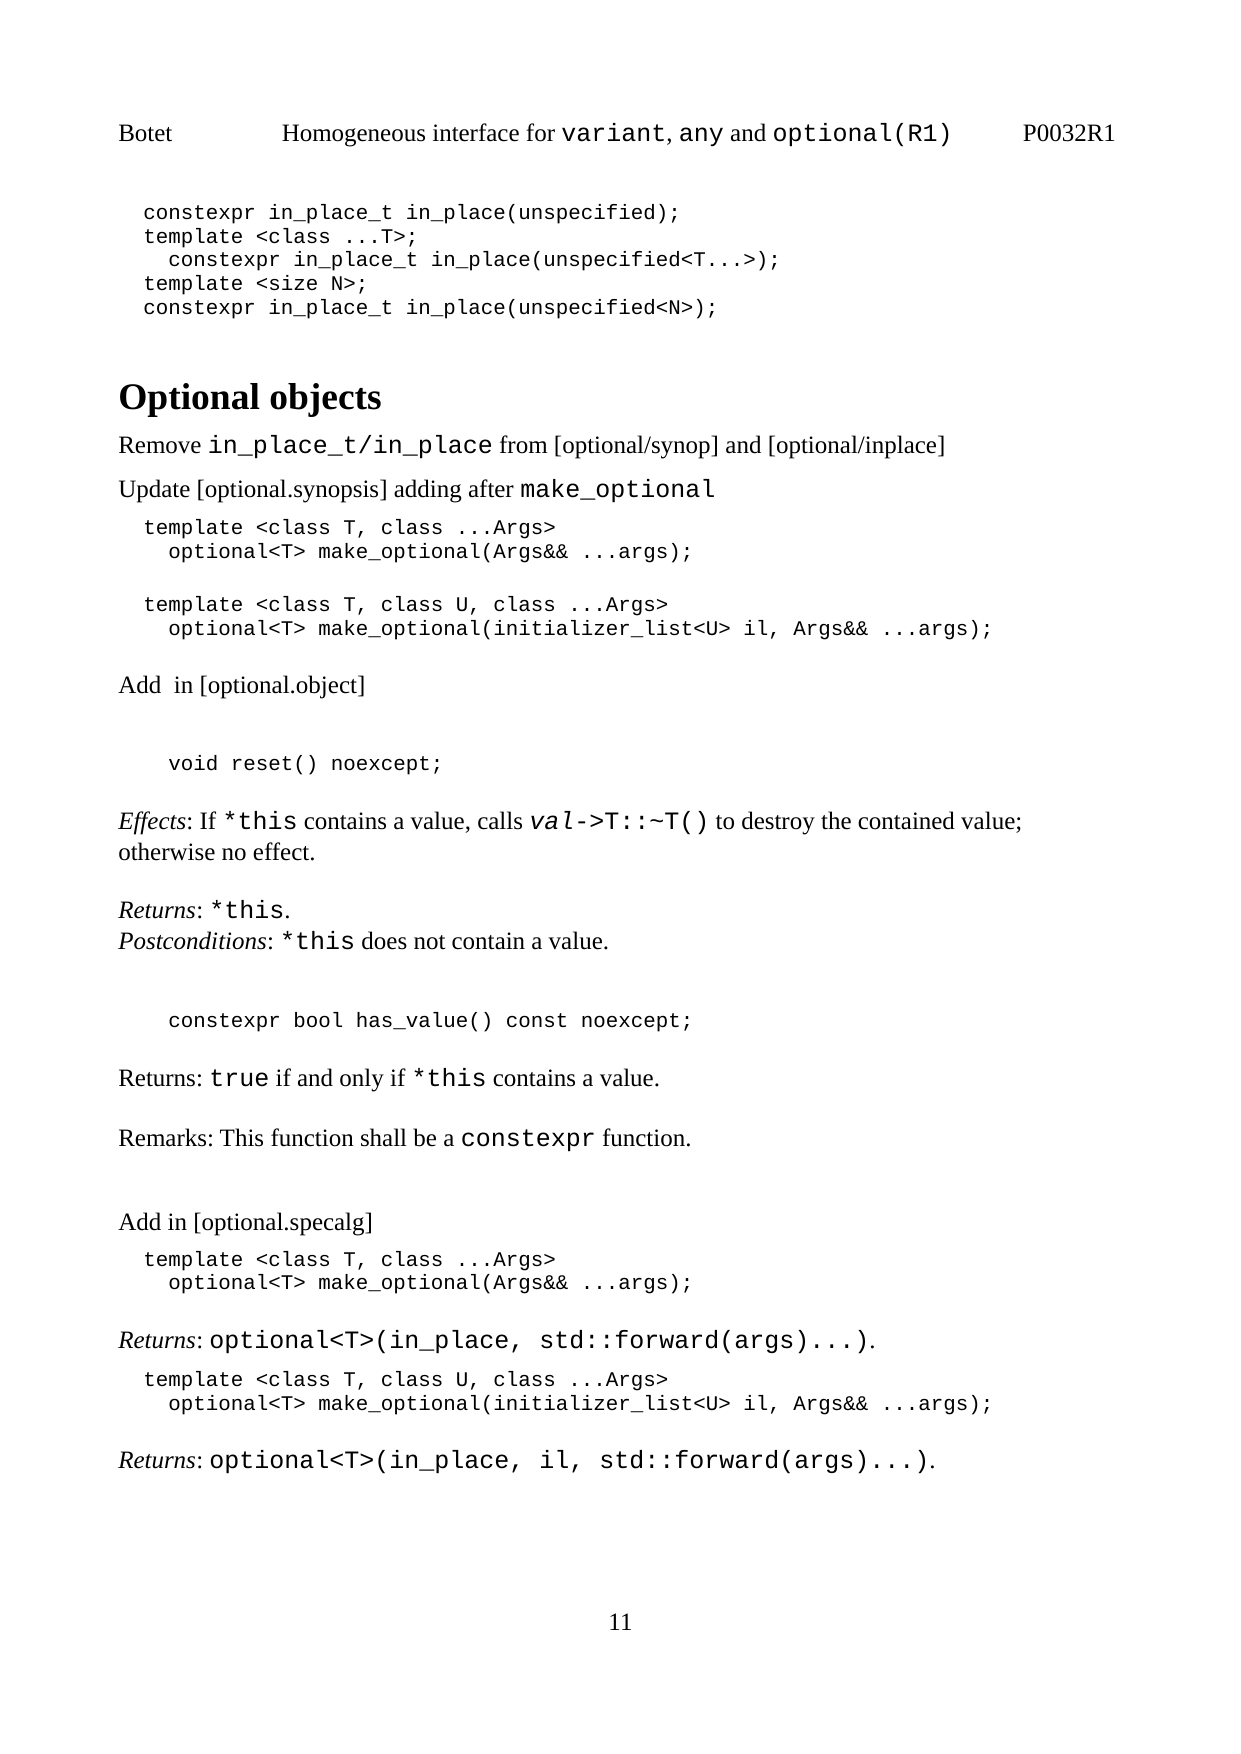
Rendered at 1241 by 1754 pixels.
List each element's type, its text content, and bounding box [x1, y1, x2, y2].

text template <class T, class ...Args> [118, 1249, 1122, 1272]
text optional<T> make_optional(Args&& ...args); [118, 1272, 1122, 1296]
text constexpr in_place_t in_place(unspecified); [118, 202, 1122, 226]
text Returns: optional<T>(in_place, il, std::forward(args)...). [118, 1446, 1122, 1476]
text template <class T, class U, class ...Args> [118, 1369, 1122, 1392]
text void reset() noexcept; [118, 753, 1122, 777]
subtitle Remarks: This function shall be a constexpr function. [118, 1123, 1122, 1154]
text optional<T> make_optional(Args&& ...args); [118, 541, 1122, 564]
text Add in [optional.specalg] [118, 1207, 1122, 1236]
subtitle Returns: *this. [118, 895, 1122, 926]
text optional<T> make_optional(initializer_list<U> il, Args&& ...args); [118, 1392, 1122, 1416]
subtitle Postconditions: *this does not contain a value. [118, 926, 1122, 957]
text template <size N>; [118, 273, 1122, 297]
text template <class T, class U, class ...Args> [118, 594, 1122, 617]
text optional<T> make_optional(initializer_list<U> il, Args&& ...args); [118, 617, 1122, 641]
text template <class T, class ...Args> [118, 517, 1122, 541]
text Update [optional.synopsis] adding after make_optional [118, 474, 1122, 504]
subtitle Optional objects [118, 375, 1122, 418]
text constexpr in_place_t in_place(unspecified<N>); [118, 297, 1122, 320]
text template <class ...T>; [118, 226, 1122, 249]
subtitle Returns: true if and only if *this contains a value. [118, 1063, 1122, 1094]
text constexpr bool has_value() const noexcept; [118, 1010, 1122, 1034]
text Add in [optional.object] [118, 671, 1122, 699]
text Remove in_place_t/in_place from [optional/synop] and [optional/inplace] [118, 430, 1122, 461]
text Returns: optional<T>(in_place, std::forward(args)...). [118, 1326, 1122, 1356]
subtitle Effects: If *this contains a value, calls val->T::~T() to destroy the contained value; otherwise no effect. [118, 806, 1122, 866]
text constexpr in_place_t in_place(unspecified<T...>); [118, 249, 1122, 273]
